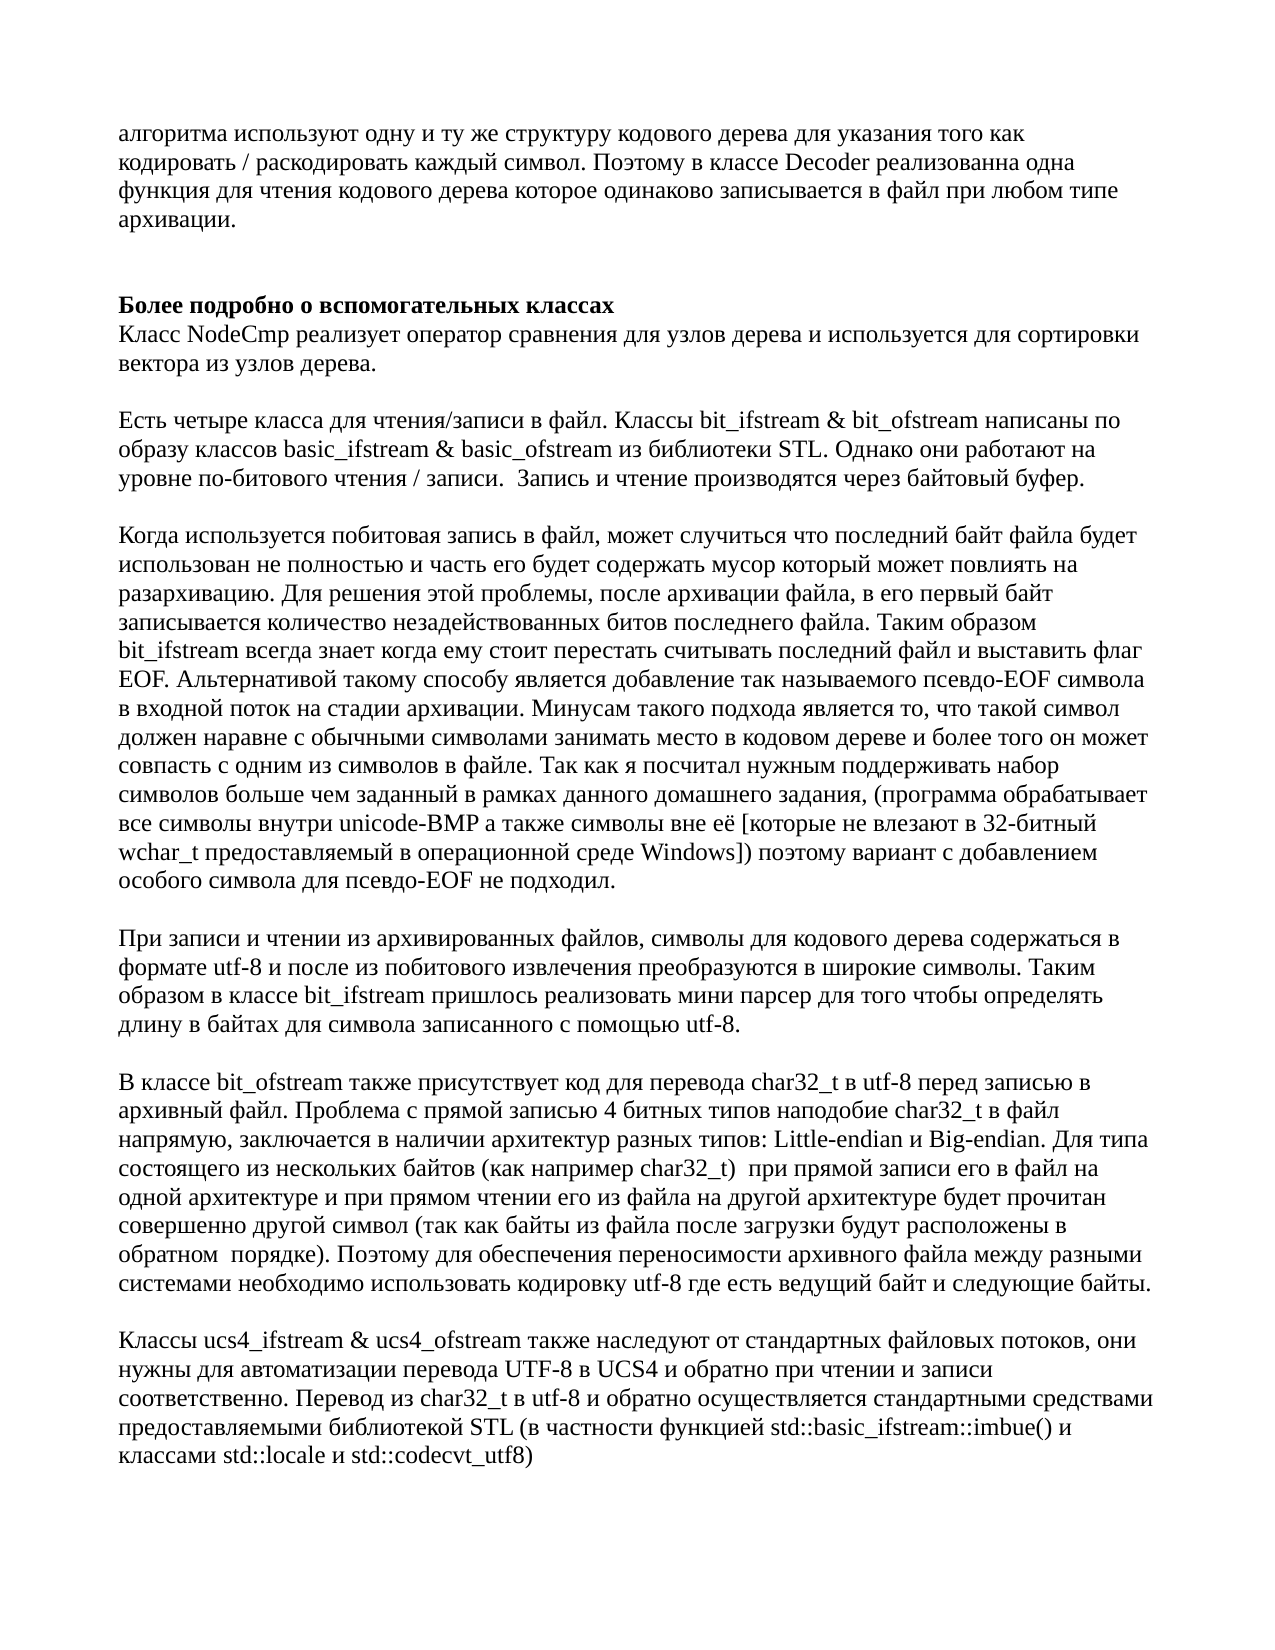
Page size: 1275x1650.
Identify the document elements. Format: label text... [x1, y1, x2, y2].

text Более подробно о вспомогательных классах [118, 291, 1157, 319]
text Когда используется побитовая запись в файл, может случиться что последний байт файла будет использован не полностью и часть его будет содержать мусор который может повлиять на разархивацию. Для решения этой проблемы, после архивации файла, в его первый байт записывается количество незадействованных битов последнего файла. Таким образом bit_ifstream всегда знает когда ему стоит перестать считывать последний файл и выставить флаг EOF. Альтернативой такому способу является добавление так называемого псевдо-EOF символа в входной поток на стадии архивации. Минусам такого подхода является то, что такой символ должен наравне с обычными символами занимать место в кодовом дереве и более того он может совпасть с одним из символов в файле. Так как я посчитал нужным поддерживать набор символов больше чем заданный в рамках данного домашнего задания, (программа обрабатывает все символы внутри unicode-BMP а также символы вне её [которые не влезают в 32-битный wchar_t предоставляемый в операционной среде Windows]) поэтому вариант с добавлением особого символа для псевдо-EOF не подходил. [118, 521, 1157, 894]
text Есть четыре класса для чтения/записи в файл. Классы bit_ifstream & bit_ofstream написаны по образу классов basic_ifstream & basic_ofstream из библиотеки STL. Однако они работают на уровне по-битового чтения / записи. Запись и чтение производятся через байтовый буфер. [118, 406, 1157, 492]
text Классы ucs4_ifstream & ucs4_ofstream также наследуют от стандартных файловых потоков, они нужны для автоматизации перевода UTF-8 в UCS4 и обратно при чтении и записи соответственно. Перевод из char32_t в utf-8 и обратно осуществляется стандартными средствами предоставляемыми библиотекой STL (в частности функцией std::basic_ifstream::imbue() и классами std::locale и std::codecvt_utf8) [118, 1326, 1157, 1469]
text При записи и чтении из архивированных файлов, символы для кодового дерева содержаться в формате utf-8 и после из побитового извлечения преобразуются в широкие символы. Таким образом в классе bit_ifstream пришлось реализовать мини парсер для того чтобы определять длину в байтах для символа записанного с помощью utf-8. [118, 923, 1157, 1038]
text В классе bit_ofstream также присутствует код для перевода char32_t в utf-8 перед записью в архивный файл. Проблема с прямой записью 4 битных типов наподобие char32_t в файл напрямую, заключается в наличии архитектур разных типов: Little-endian и Big-endian. Для типа состоящего из нескольких байтов (как например char32_t) при прямой записи его в файл на одной архитектуре и при прямом чтении его из файла на другой архитектуре будет прочитан совершенно другой символ (так как байты из файла после загрузки будут расположены в обратном порядке). Поэтому для обеспечения переносимости архивного файла между разными системами необходимо использовать кодировку utf-8 где есть ведущий байт и следующие байты. [118, 1067, 1157, 1297]
text алгоритма используют одну и ту же структуру кодового дерева для указания того как кодировать / раскодировать каждый символ. Поэтому в классе Decoder реализованна одна функция для чтения кодового дерева которое одинаково записывается в файл при любом типе архивации. [118, 118, 1157, 233]
text Класс NodeCmp реализует оператор сравнения для узлов дерева и используется для сортировки вектора из узлов дерева. [118, 319, 1157, 377]
